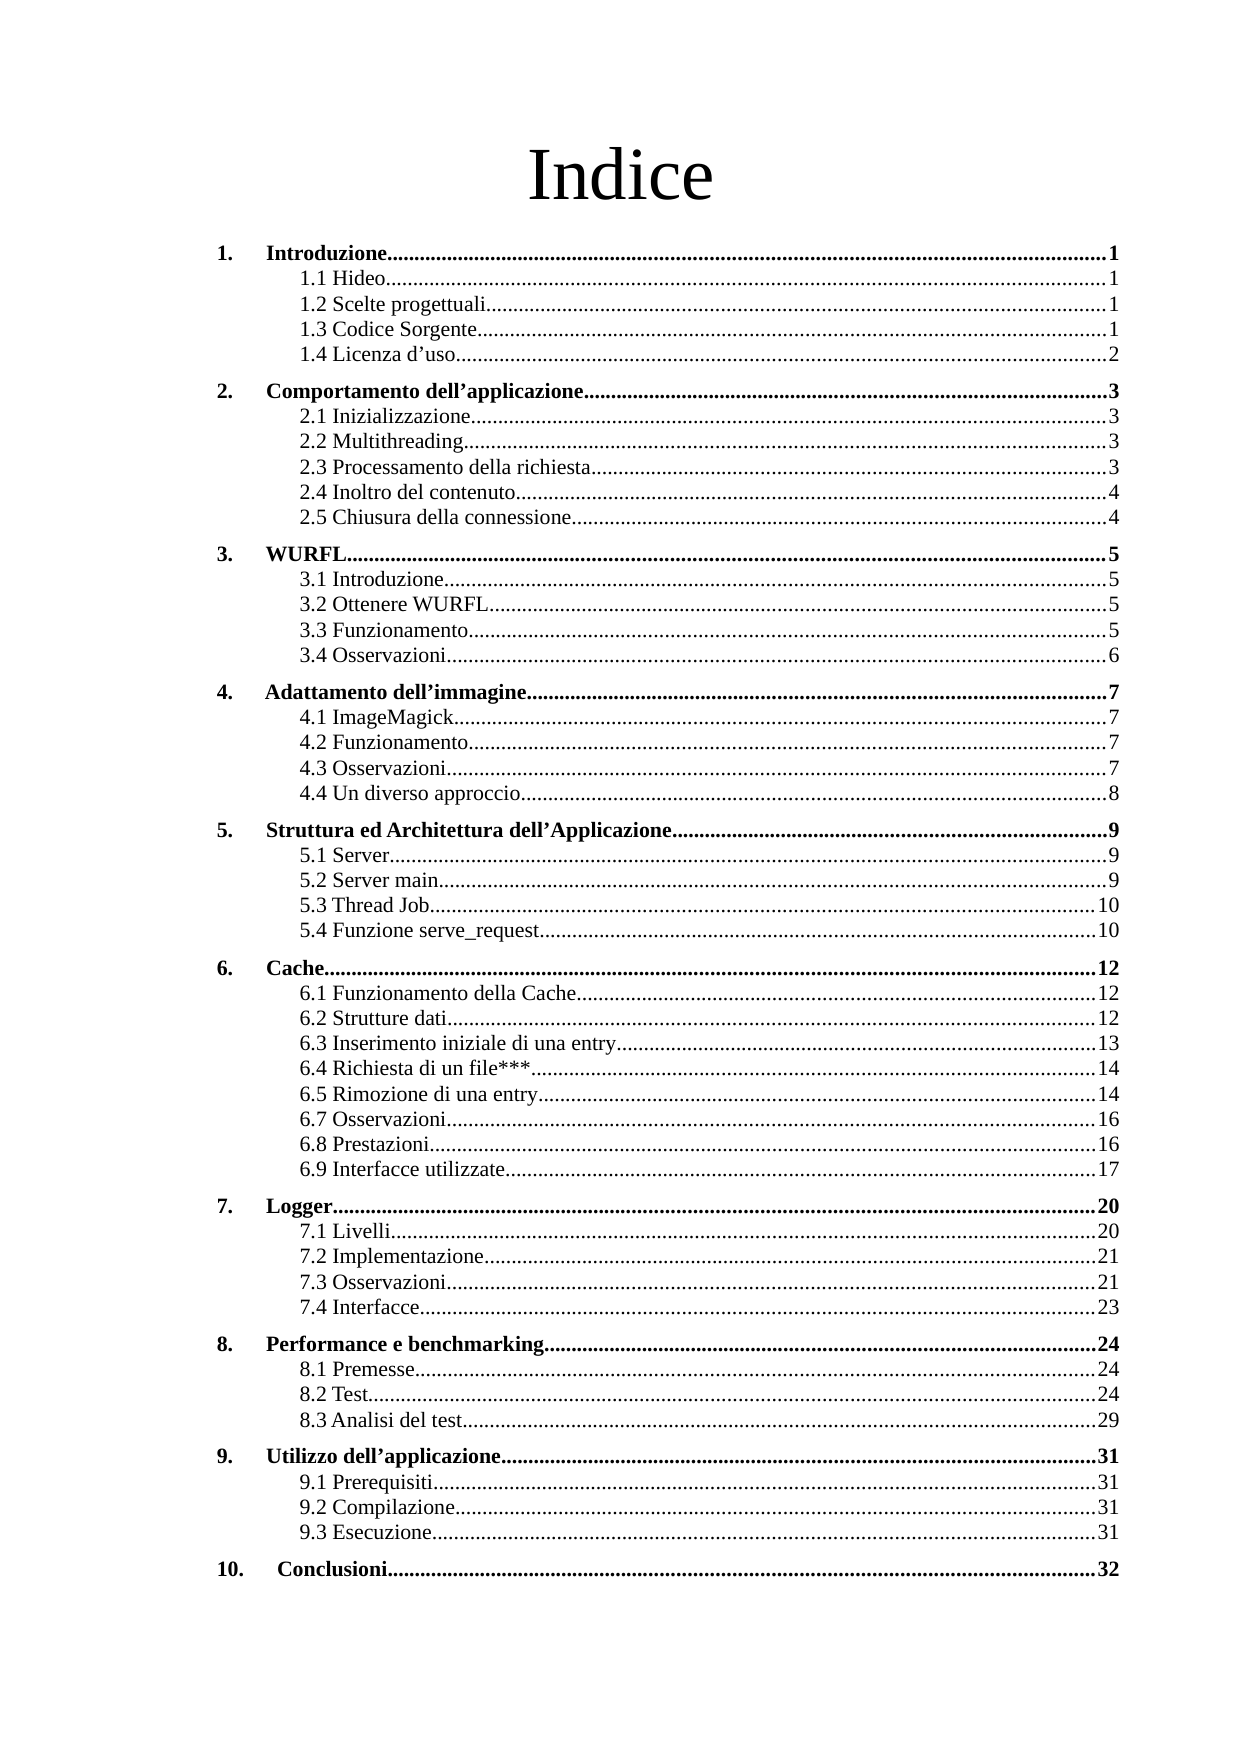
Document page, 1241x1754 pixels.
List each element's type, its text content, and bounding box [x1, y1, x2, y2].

text 6.9 Interfacce utilizzate 17 [299, 1156, 1119, 1181]
text 8.3 Analisi del test 29 [299, 1407, 1119, 1432]
text 9.2 Compilazione 31 [299, 1494, 1119, 1519]
text 4.4 Un diverso approccio 8 [299, 780, 1119, 805]
text 2.5 Chiusura della connessione 4 [299, 504, 1119, 529]
text 6.1 Funzionamento della Cache 12 [299, 980, 1119, 1005]
text 3.3 Funzionamento 5 [299, 617, 1119, 642]
text 5.2 Server main 9 [299, 867, 1119, 892]
text 5.1 Server 9 [299, 842, 1119, 867]
text 3.4 Osservazioni 6 [299, 642, 1119, 667]
text 5. Struttura ed Architettura dell’Applicazione 9 [217, 817, 1119, 842]
text 5.4 Funzione serve_request 10 [299, 917, 1119, 943]
text 6.8 Prestazioni 16 [299, 1131, 1119, 1156]
text 1.1 Hideo 1 [299, 265, 1119, 291]
text 7.1 Livelli 20 [299, 1218, 1119, 1243]
text 1.2 Scelte progettuali 1 [299, 291, 1119, 316]
text 3.1 Introduzione 5 [299, 566, 1119, 591]
text 3. WURFL 5 [217, 541, 1119, 566]
title Indice [122, 130, 1119, 216]
text 5.3 Thread Job 10 [299, 892, 1119, 917]
text 2.1 Inizializzazione 3 [299, 403, 1119, 428]
text 6.4 Richiesta di un file*** 14 [299, 1055, 1119, 1081]
text 6. Cache 12 [217, 954, 1119, 980]
text 9. Utilizzo dell’applicazione 31 [217, 1443, 1119, 1469]
text 2.3 Processamento della richiesta 3 [299, 454, 1119, 479]
text 7.3 Osservazioni 21 [299, 1269, 1119, 1294]
text 4.2 Funzionamento 7 [299, 729, 1119, 754]
text 6.7 Osservazioni 16 [299, 1106, 1119, 1131]
text 6.2 Strutture dati 12 [299, 1005, 1119, 1030]
text 7. Logger 20 [217, 1193, 1119, 1218]
text 6.3 Inserimento iniziale di una entry 13 [299, 1030, 1119, 1055]
text 8.2 Test 24 [299, 1381, 1119, 1407]
text 4.1 ImageMagick 7 [299, 704, 1119, 729]
text 7.2 Implementazione 21 [299, 1243, 1119, 1269]
text 9.1 Prerequisiti 31 [299, 1469, 1119, 1494]
text 2. Comportamento dell’applicazione 3 [217, 378, 1119, 403]
text 1.4 Licenza d’uso 2 [299, 341, 1119, 366]
text 2.2 Multithreading 3 [299, 428, 1119, 454]
text 7.4 Interfacce 23 [299, 1294, 1119, 1319]
text 8. Performance e benchmarking 24 [217, 1331, 1119, 1356]
text 6.5 Rimozione di una entry 14 [299, 1081, 1119, 1106]
text 2.4 Inoltro del contenuto 4 [299, 479, 1119, 504]
text 1. Introduzione 1 [217, 240, 1119, 265]
text 3.2 Ottenere WURFL 5 [299, 591, 1119, 617]
text 10. Conclusioni 32 [217, 1556, 1119, 1581]
text 1.3 Codice Sorgente 1 [299, 316, 1119, 341]
text 9.3 Esecuzione 31 [299, 1519, 1119, 1544]
text 8.1 Premesse 24 [299, 1356, 1119, 1381]
text 4.3 Osservazioni 7 [299, 754, 1119, 780]
text 4. Adattamento dell’immagine 7 [217, 679, 1119, 704]
